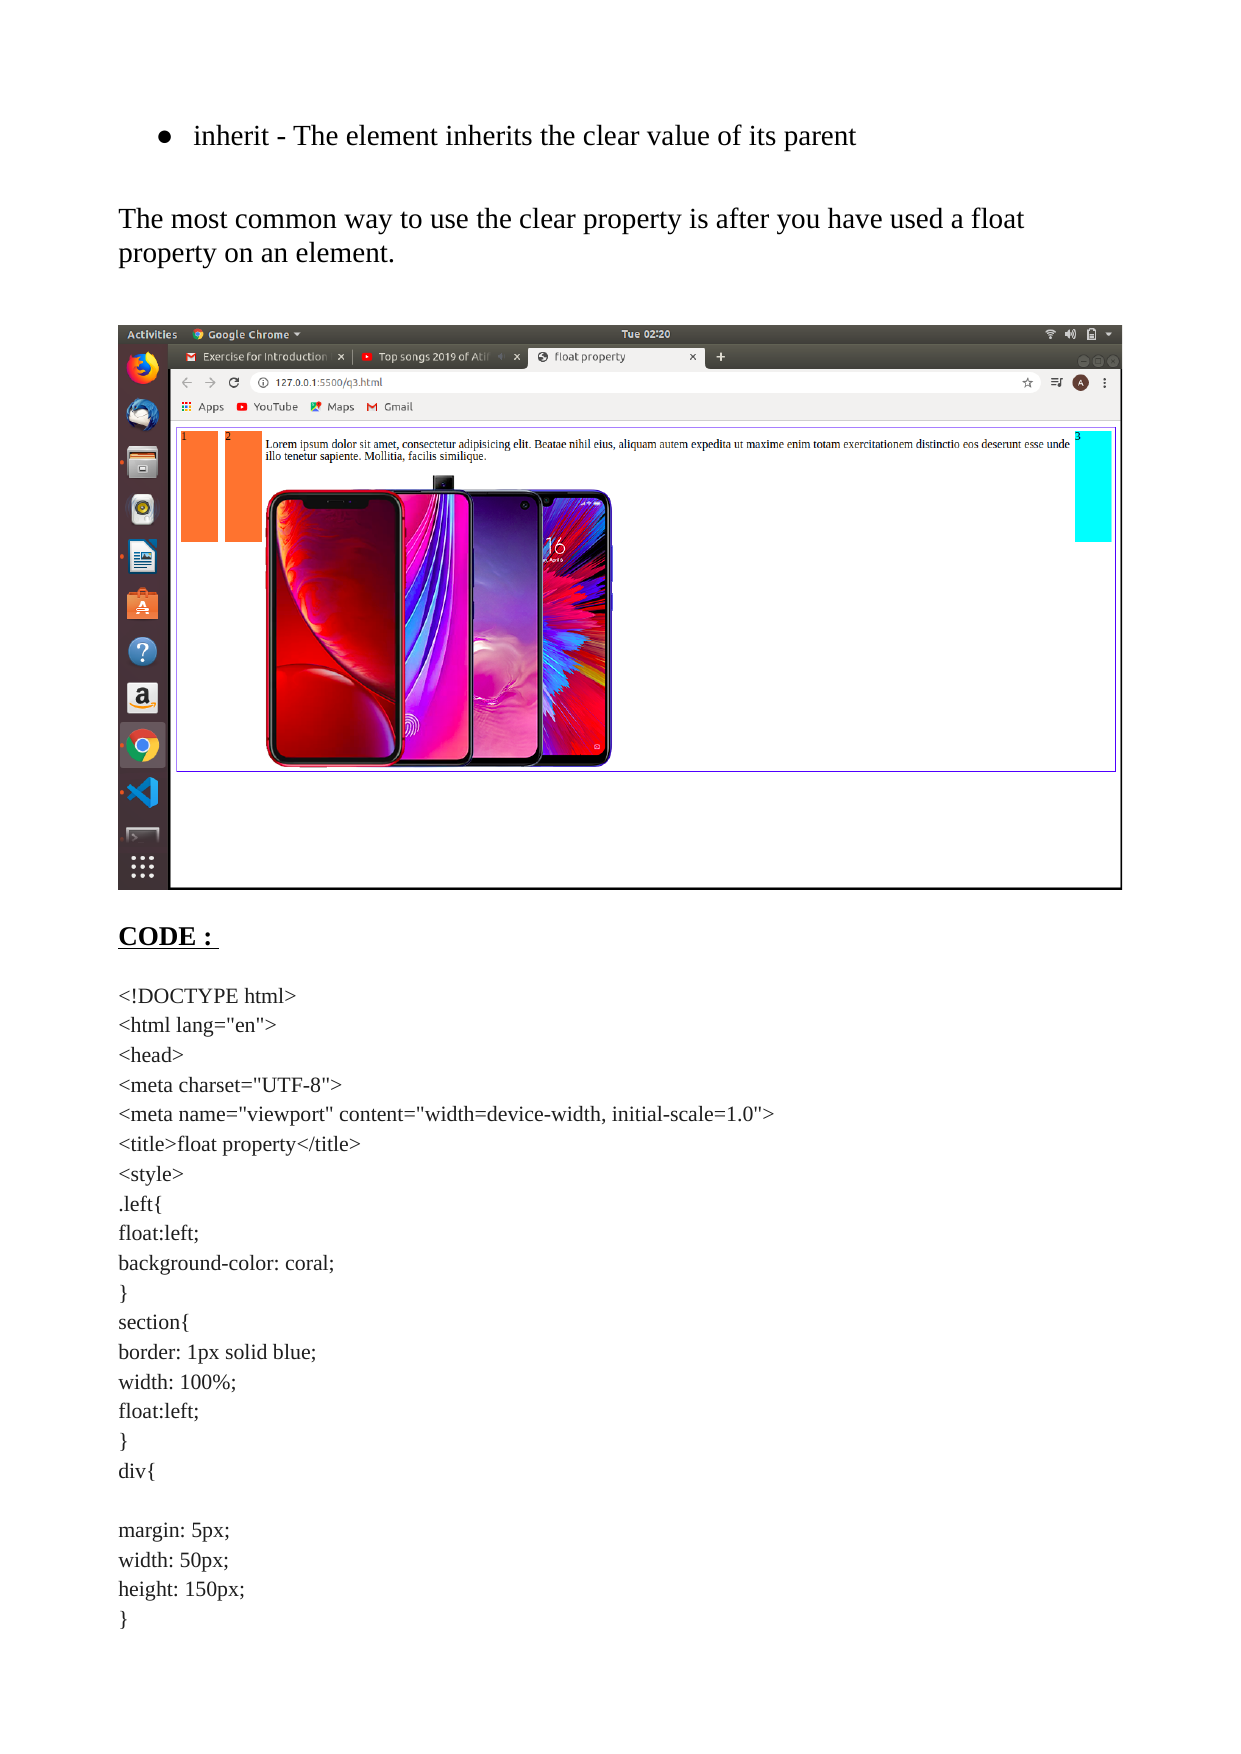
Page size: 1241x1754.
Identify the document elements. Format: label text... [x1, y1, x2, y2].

text background-color: coral; [118, 1245, 1122, 1275]
text The most common way to use the clear property is after you have used a float property on an element. [118, 202, 1122, 269]
text section{ [118, 1305, 1122, 1334]
text <html lang="en"> [118, 1008, 1122, 1038]
text <meta name="viewport" content="width=device-width, initial-scale=1.0"> [118, 1097, 1122, 1127]
text float:left; [118, 1216, 1122, 1245]
text CODE : [118, 920, 1122, 952]
text } [118, 1275, 1122, 1305]
text <!DOCTYPE html> [118, 983, 1122, 1008]
picture [118, 325, 1123, 890]
text float:left; [118, 1394, 1122, 1423]
text width: 50px; [118, 1542, 1122, 1572]
text height: 150px; [118, 1572, 1122, 1602]
text .left{ [118, 1186, 1122, 1216]
text <meta charset="UTF-8"> [118, 1067, 1122, 1097]
list inherit - The element inherits the clear value of its parent [156, 118, 1122, 152]
text } [118, 1602, 1122, 1631]
text div{ [118, 1453, 1122, 1483]
text width: 100%; [118, 1364, 1122, 1394]
text <title>float property</title> [118, 1127, 1122, 1156]
text <style> [118, 1156, 1122, 1186]
text } [118, 1423, 1122, 1453]
text margin: 5px; [118, 1513, 1122, 1542]
text <head> [118, 1038, 1122, 1067]
text border: 1px solid blue; [118, 1334, 1122, 1364]
